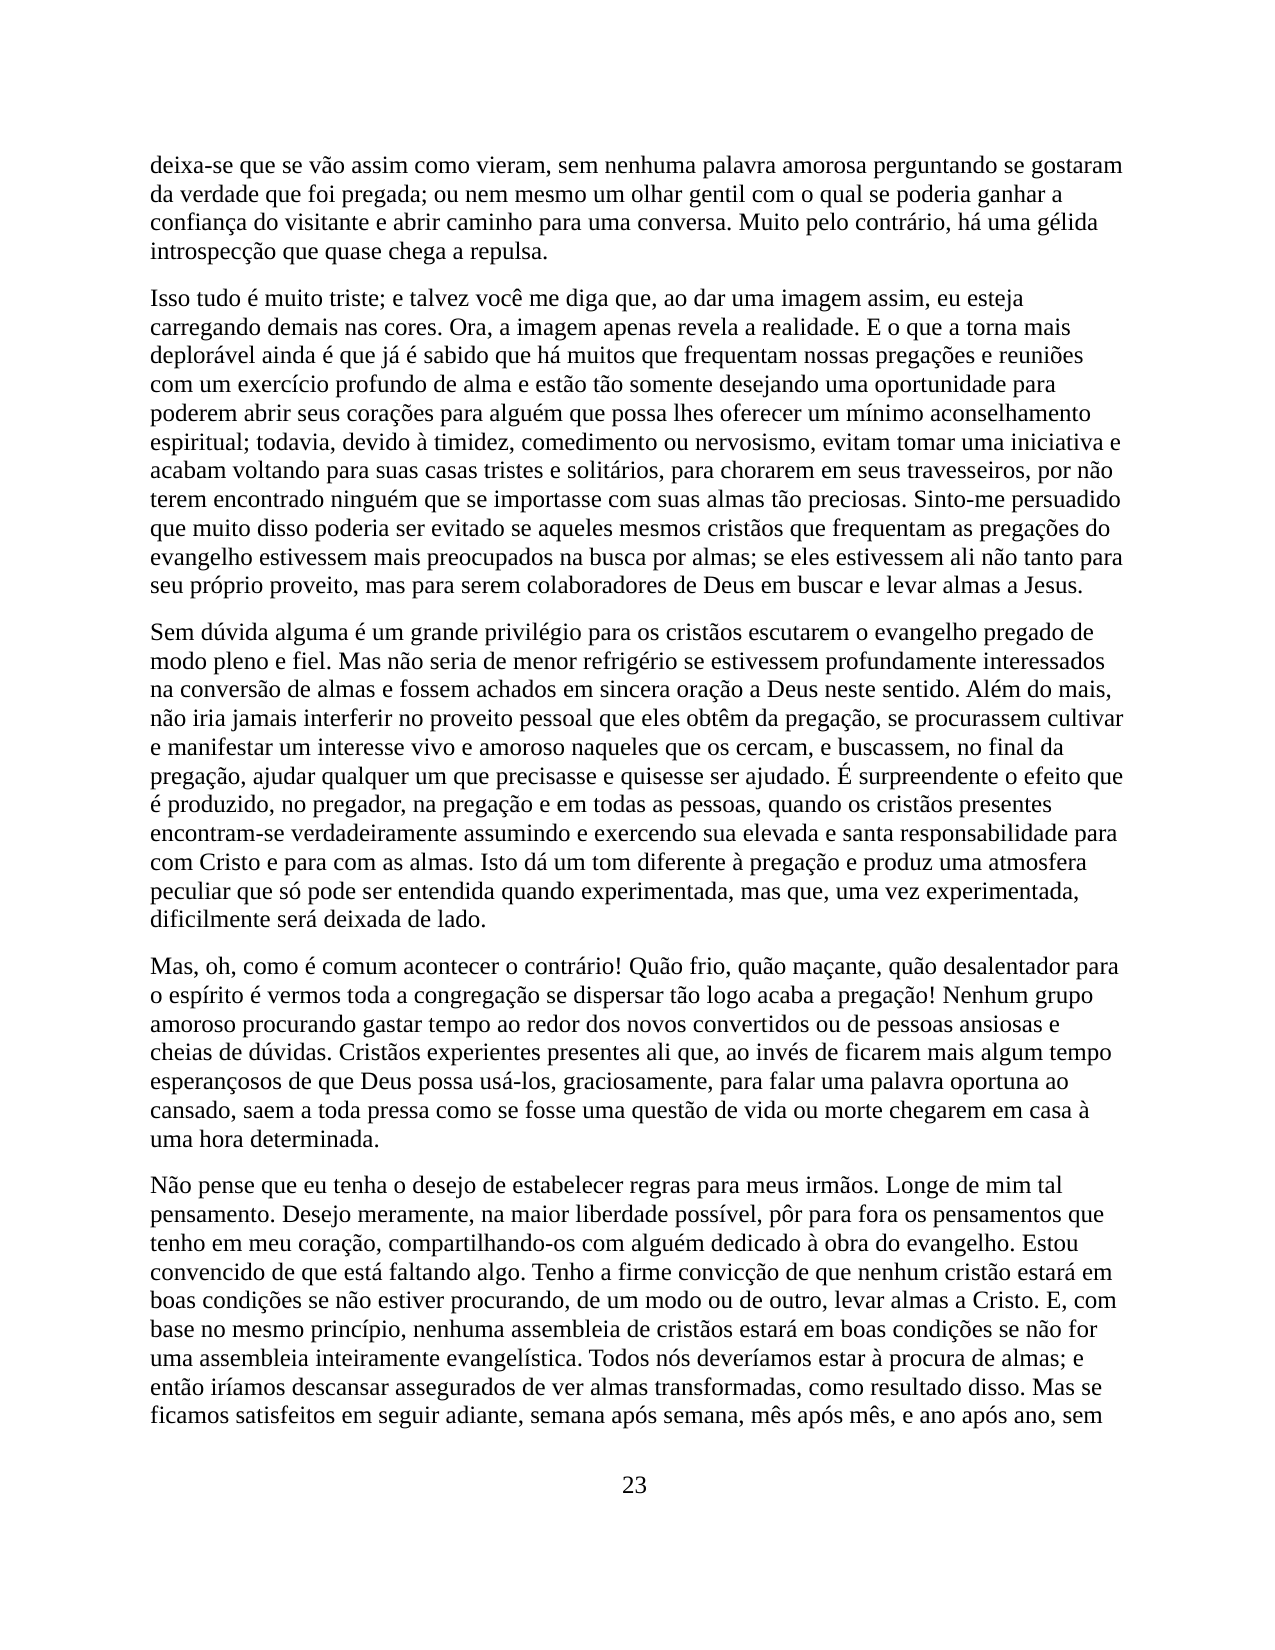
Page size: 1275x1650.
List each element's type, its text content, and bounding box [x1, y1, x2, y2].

text Não pense que eu tenha o desejo de estabelecer regras para meus irmãos. Longe de mim tal pensamento. Desejo meramente, na maior liberdade possível, pôr para fora os pensamentos que tenho em meu coração, compartilhando-os com alguém dedicado à obra do evangelho. Estou convencido de que está faltando algo. Tenho a firme convicção de que nenhum cristão estará em boas condições se não estiver procurando, de um modo ou de outro, levar almas a Cristo. E, com base no mesmo princípio, nenhuma assembleia de cristãos estará em boas condições se não for uma assembleia inteiramente evangelística. Todos nós deveríamos estar à procura de almas; e então iríamos descansar assegurados de ver almas transformadas, como resultado disso. Mas se ficamos satisfeitos em seguir adiante, semana após semana, mês após mês, e ano após ano, sem [150, 1170, 1125, 1429]
text Sem dúvida alguma é um grande privilégio para os cristãos escutarem o evangelho pregado de modo pleno e fiel. Mas não seria de menor refrigério se estivessem profundamente interessados na conversão de almas e fossem achados em sincera oração a Deus neste sentido. Além do mais, não iria jamais interferir no proveito pessoal que eles obtêm da pregação, se procurassem cultivar e manifestar um interesse vivo e amoroso naqueles que os cercam, e buscassem, no final da pregação, ajudar qualquer um que precisasse e quisesse ser ajudado. É surpreendente o efeito que é produzido, no pregador, na pregação e em todas as pessoas, quando os cristãos presentes encontram-se verdadeiramente assumindo e exercendo sua elevada e santa responsabilidade para com Cristo e para com as almas. Isto dá um tom diferente à pregação e produz uma atmosfera peculiar que só pode ser entendida quando experimentada, mas que, uma vez experimentada, dificilmente será deixada de lado. [150, 617, 1125, 933]
text Isso tudo é muito triste; e talvez você me diga que, ao dar uma imagem assim, eu esteja carregando demais nas cores. Ora, a imagem apenas revela a realidade. E o que a torna mais deplorável ainda é que já é sabido que há muitos que frequentam nossas pregações e reuniões com um exercício profundo de alma e estão tão somente desejando uma oportunidade para poderem abrir seus corações para alguém que possa lhes oferecer um mínimo aconselhamento espiritual; todavia, devido à timidez, comedimento ou nervosismo, evitam tomar uma iniciativa e acabam voltando para suas casas tristes e solitários, para chorarem em seus travesseiros, por não terem encontrado ninguém que se importasse com suas almas tão preciosas. Sinto-me persuadido que muito disso poderia ser evitado se aqueles mesmos cristãos que frequentam as pregações do evangelho estivessem mais preocupados na busca por almas; se eles estivessem ali não tanto para seu próprio proveito, mas para serem colaboradores de Deus em buscar e levar almas a Jesus. [150, 283, 1125, 599]
text deixa-se que se vão assim como vieram, sem nenhuma palavra amorosa perguntando se gostaram da verdade que foi pregada; ou nem mesmo um olhar gentil com o qual se poderia ganhar a confiança do visitante e abrir caminho para uma conversa. Muito pelo contrário, há uma gélida introspecção que quase chega a repulsa. [150, 150, 1125, 265]
text Mas, oh, como é comum acontecer o contrário! Quão frio, quão maçante, quão desalentador para o espírito é vermos toda a congregação se dispersar tão logo acaba a pregação! Nenhum grupo amoroso procurando gastar tempo ao redor dos novos convertidos ou de pessoas ansiosas e cheias de dúvidas. Cristãos experientes presentes ali que, ao invés de ficarem mais algum tempo esperançosos de que Deus possa usá-los, graciosamente, para falar uma palavra oportuna ao cansado, saem a toda pressa como se fosse uma questão de vida ou morte chegarem em casa à uma hora determinada. [150, 951, 1125, 1152]
